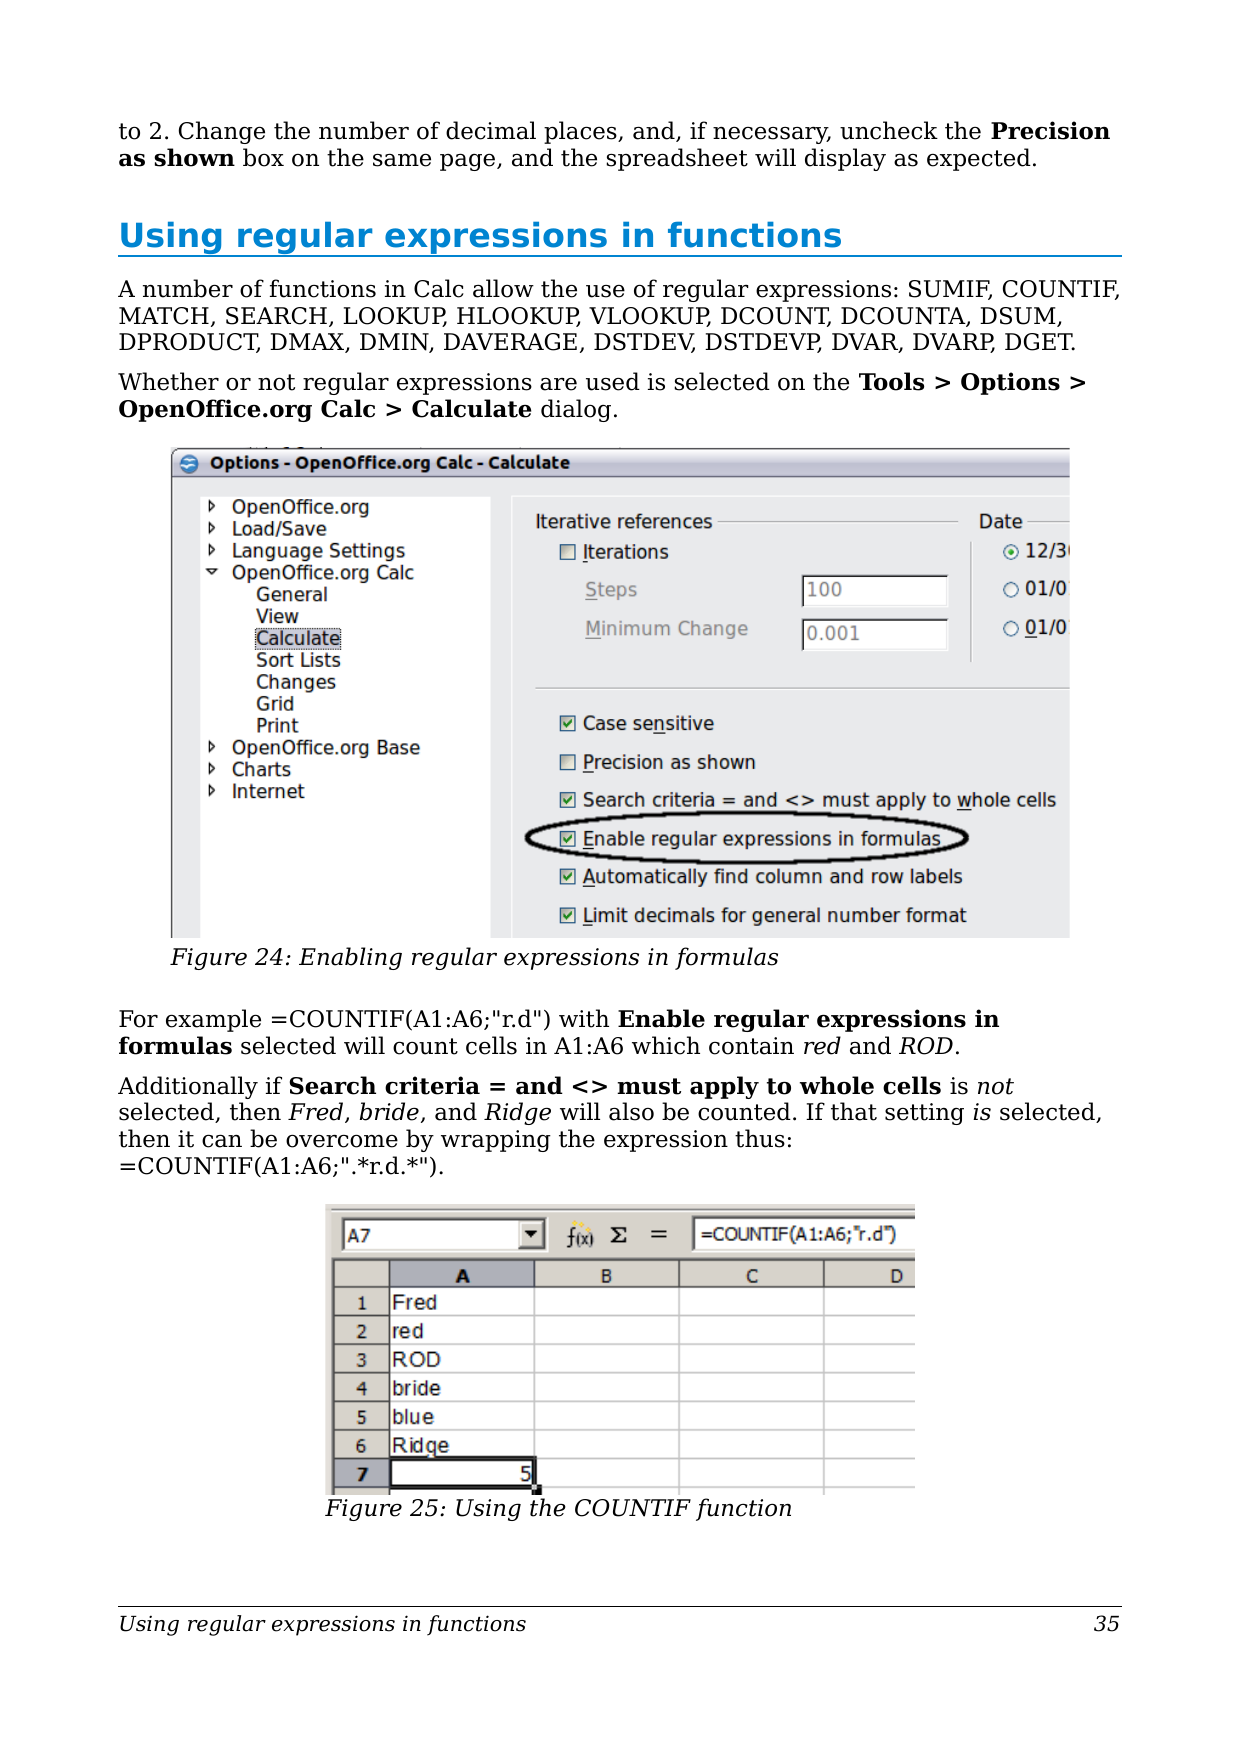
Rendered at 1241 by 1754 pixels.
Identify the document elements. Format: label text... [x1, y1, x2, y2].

text to 2. Change the number of decimal places, and, if necessary, uncheck the Precision as shown box on the same page, and the spreadsheet will display as expected. [118, 118, 1122, 172]
text Whether or not regular expressions are used is selected on the Tools > Options > OpenOffice.org Calc > Calculate dialog. [118, 369, 1122, 423]
text A number of functions in Calc allow the use of regular expressions: SUMIF, COUNTIF, MATCH, SEARCH, LOOKUP, HLOOKUP, VLOOKUP, DCOUNT, DCOUNTA, DSUM, DPRODUCT, DMAX, DMIN, DAVERAGE, DSTDEV, DSTDEVP, DVAR, DVARP, DGET. [118, 276, 1122, 356]
text Additionally if Search criteria = and <> must apply to whole cells is not selected, then Fred, bride, and Ridge will also be counted. If that setting is selected, then it can be overcome by wrapping the expression thus: =COUNTIF(A1:A6;".*r.d.*"). [118, 1073, 1122, 1179]
text For example =COUNTIF(A1:A6;"r.d") with Enable regular expressions in formulas selected will count cells in A1:A6 which contain red and ROD. [118, 1006, 1122, 1060]
picture [325, 1204, 915, 1495]
text Figure 25: Using the COUNTIF function [325, 1495, 915, 1522]
picture [170, 447, 1070, 938]
subtitle Using regular expressions in functions [118, 216, 1122, 255]
text Figure 24: Enabling regular expressions in formulas [171, 944, 1070, 971]
